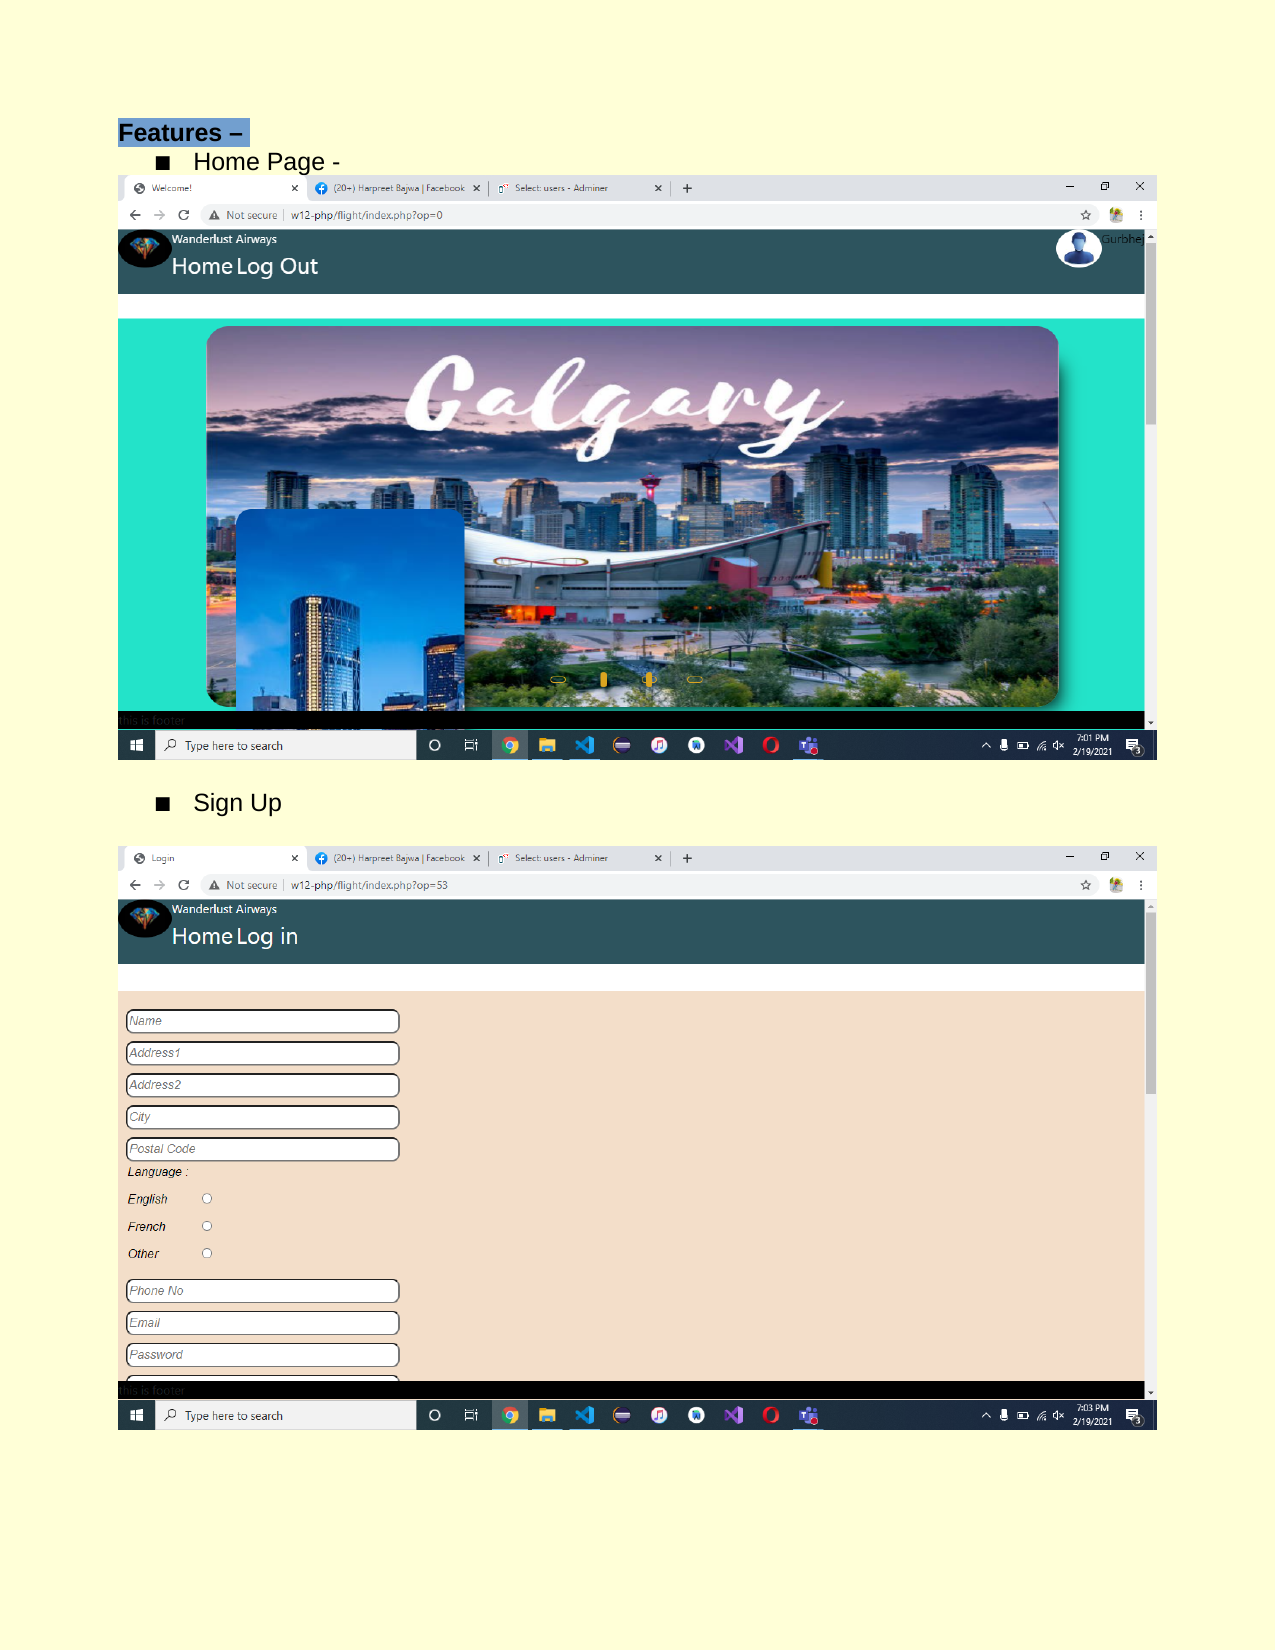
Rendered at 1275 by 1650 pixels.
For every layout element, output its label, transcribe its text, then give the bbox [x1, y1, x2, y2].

text Features – [118, 118, 1157, 147]
picture [118, 846, 1157, 1430]
list Home Page - [156, 147, 1157, 175]
list Sign Up [156, 788, 1157, 817]
picture [118, 175, 1157, 760]
